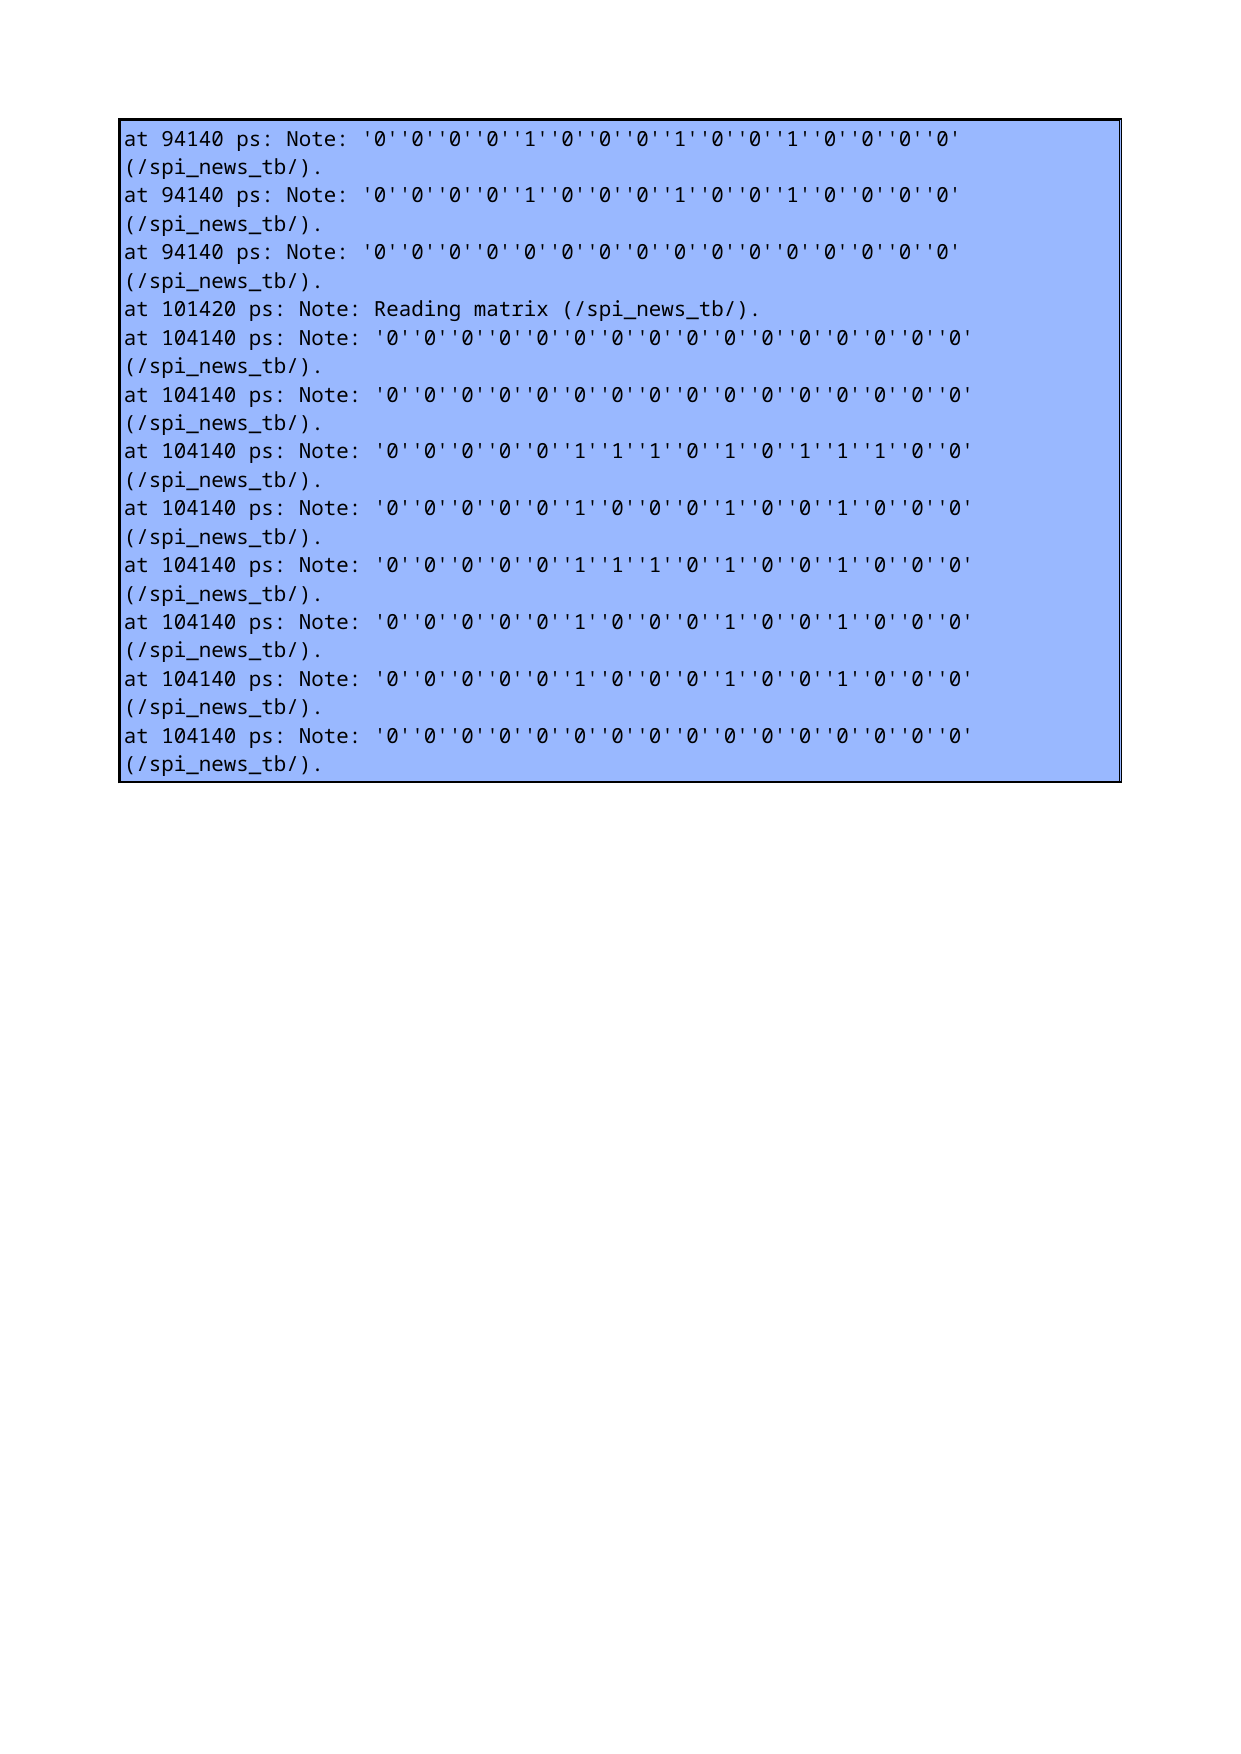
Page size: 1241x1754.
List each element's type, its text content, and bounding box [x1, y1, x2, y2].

subtitle at 94140 ps: Note: '0''0''0''0''1''0''0''0''1''0''0''1''0''0''0''0' (/spi_news_tb/). [121, 175, 1119, 232]
subtitle at 104140 ps: Note: '0''0''0''0''0''1''1''1''0''1''0''0''1''0''0''0' (/spi_news_tb/). [121, 545, 1119, 602]
subtitle at 94140 ps: Note: '0''0''0''0''1''0''0''0''1''0''0''1''0''0''0''0' (/spi_news_tb/). [121, 121, 1119, 175]
subtitle at 104140 ps: Note: '0''0''0''0''0''1''0''0''0''1''0''0''1''0''0''0' (/spi_news_tb/). [121, 602, 1119, 658]
subtitle at 94140 ps: Note: '0''0''0''0''0''0''0''0''0''0''0''0''0''0''0''0' (/spi_news_tb/). [121, 232, 1119, 289]
subtitle at 104140 ps: Note: '0''0''0''0''0''1''0''0''0''1''0''0''1''0''0''0' (/spi_news_tb/). [121, 658, 1119, 715]
subtitle at 101420 ps: Note: Reading matrix (/spi_news_tb/). [121, 289, 1119, 317]
subtitle at 104140 ps: Note: '0''0''0''0''0''0''0''0''0''0''0''0''0''0''0''0' (/spi_news_tb/). [121, 317, 1119, 374]
subtitle at 104140 ps: Note: '0''0''0''0''0''1''0''0''0''1''0''0''1''0''0''0' (/spi_news_tb/). [121, 488, 1119, 545]
subtitle at 104140 ps: Note: '0''0''0''0''0''0''0''0''0''0''0''0''0''0''0''0' (/spi_news_tb/). [121, 374, 1119, 431]
subtitle at 104140 ps: Note: '0''0''0''0''0''0''0''0''0''0''0''0''0''0''0''0' (/spi_news_tb/). [121, 715, 1119, 781]
subtitle at 104140 ps: Note: '0''0''0''0''0''1''1''1''0''1''0''1''1''1''0''0' (/spi_news_tb/). [121, 431, 1119, 488]
